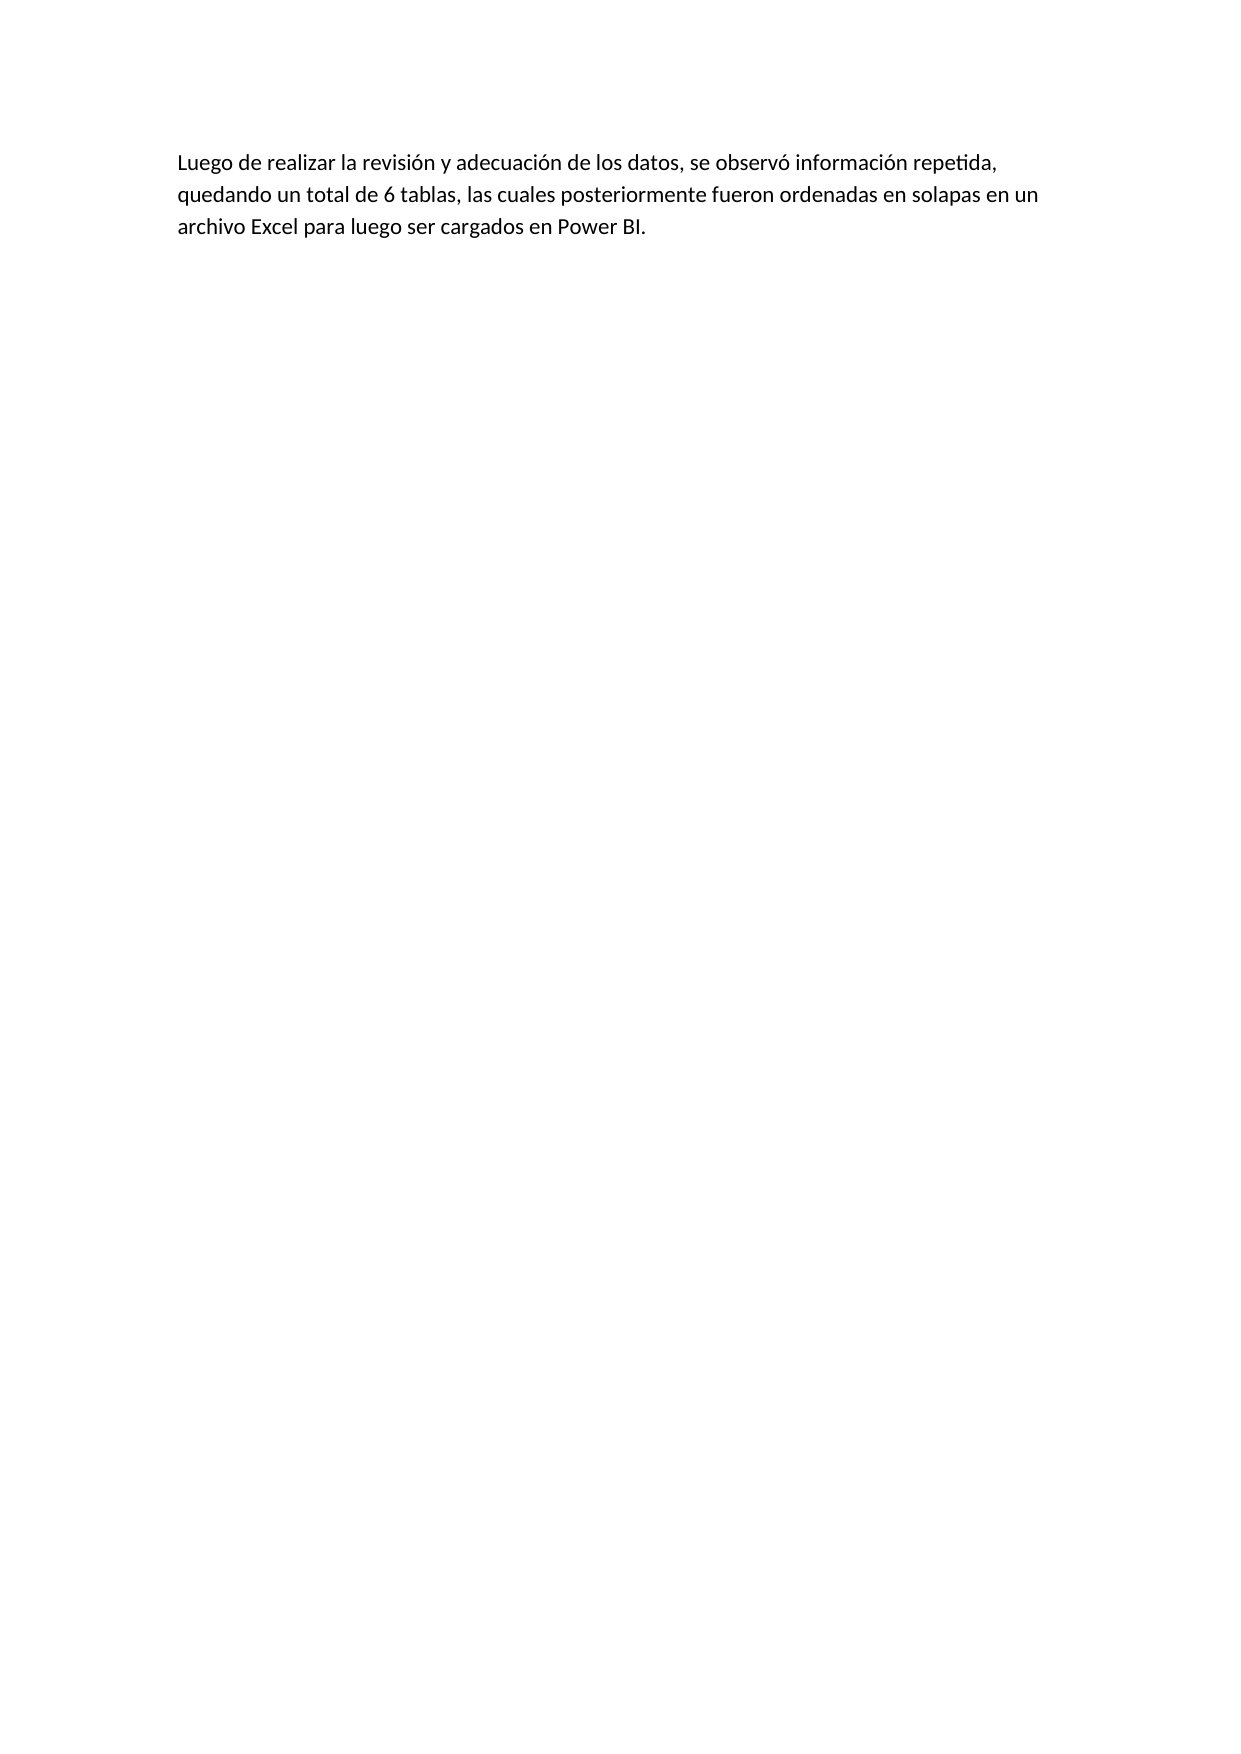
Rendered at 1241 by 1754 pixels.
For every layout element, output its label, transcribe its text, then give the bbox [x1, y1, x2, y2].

text Luego de realizar la revisión y adecuación de los datos, se observó información repetida, quedando un total de 6 tablas, las cuales posteriormente fueron ordenadas en solapas en un archivo Excel para luego ser cargados en Power BI. [177, 148, 1063, 240]
